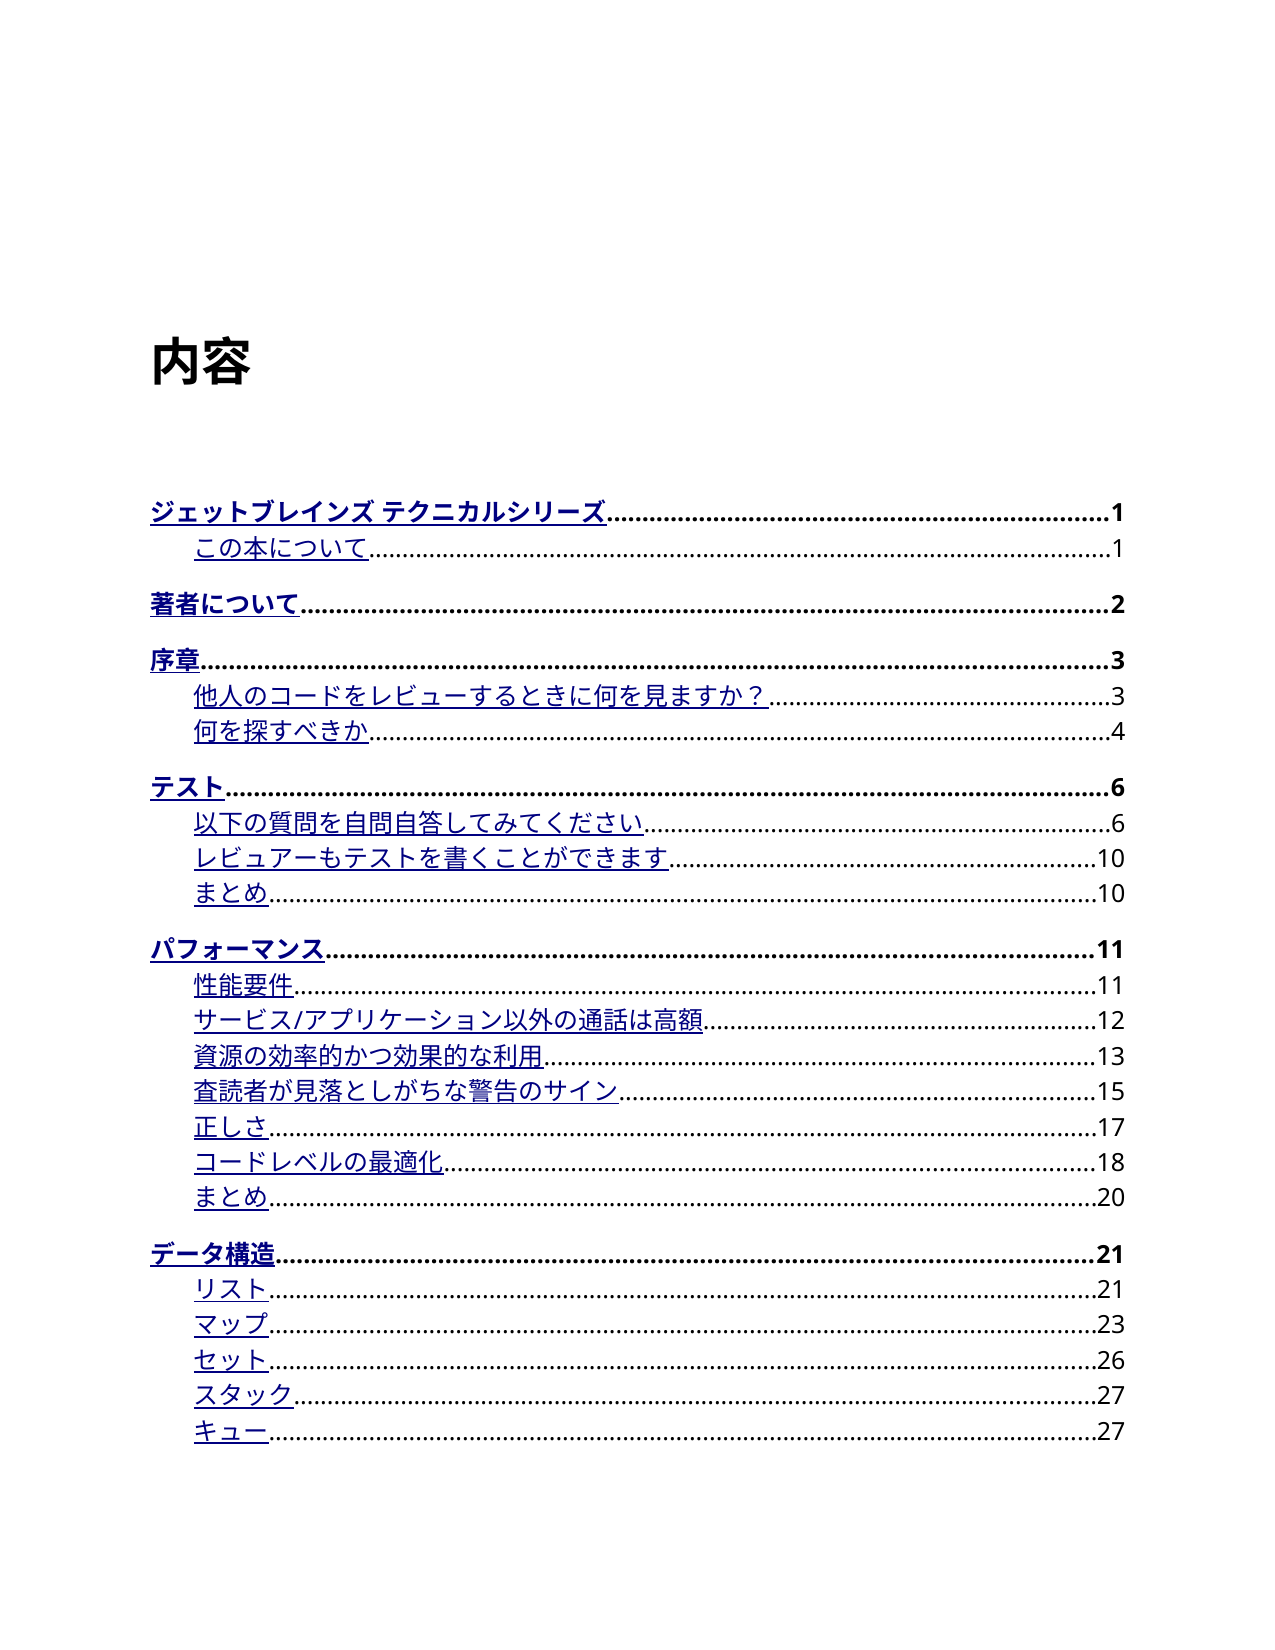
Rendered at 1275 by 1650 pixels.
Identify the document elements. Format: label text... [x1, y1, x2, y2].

text スタック 27 [193, 1378, 1275, 1412]
text 著者について 2 [150, 587, 1275, 621]
text リスト 21 [193, 1272, 1275, 1306]
text レビュアーもテストを書くことができます 10 [193, 841, 1275, 875]
subtitle 内容 [150, 326, 1275, 395]
text 正しさ 17 [193, 1109, 1275, 1143]
text まとめ 20 [193, 1180, 1275, 1214]
text 序章 3 [150, 643, 1275, 677]
text 性能要件 11 [193, 968, 1275, 1002]
text コードレベルの最適化 18 [193, 1145, 1275, 1179]
text まとめ 10 [193, 876, 1275, 910]
text パフォーマンス 11 [150, 932, 1275, 966]
text 資源の効率的かつ効果的な利用 13 [193, 1038, 1275, 1072]
text データ構造 21 [150, 1236, 1275, 1270]
text マップ 23 [193, 1307, 1275, 1341]
text テスト 6 [150, 770, 1275, 804]
text 査読者が見落としがちな警告のサイン 15 [193, 1074, 1275, 1108]
text 以下の質問を自問自答してみてください 6 [193, 805, 1275, 839]
text サービス/アプリケーション以外の通話は高額 12 [193, 1003, 1275, 1037]
text 他人のコードをレビューするときに何を見ますか？ 3 [193, 678, 1275, 712]
text この本について 1 [193, 531, 1275, 564]
text ジェットブレインズ テクニカルシリーズ 1 [150, 495, 1275, 529]
text 何を探すべきか 4 [193, 714, 1275, 748]
text キュー 27 [193, 1413, 1275, 1447]
text セット 26 [193, 1342, 1275, 1377]
